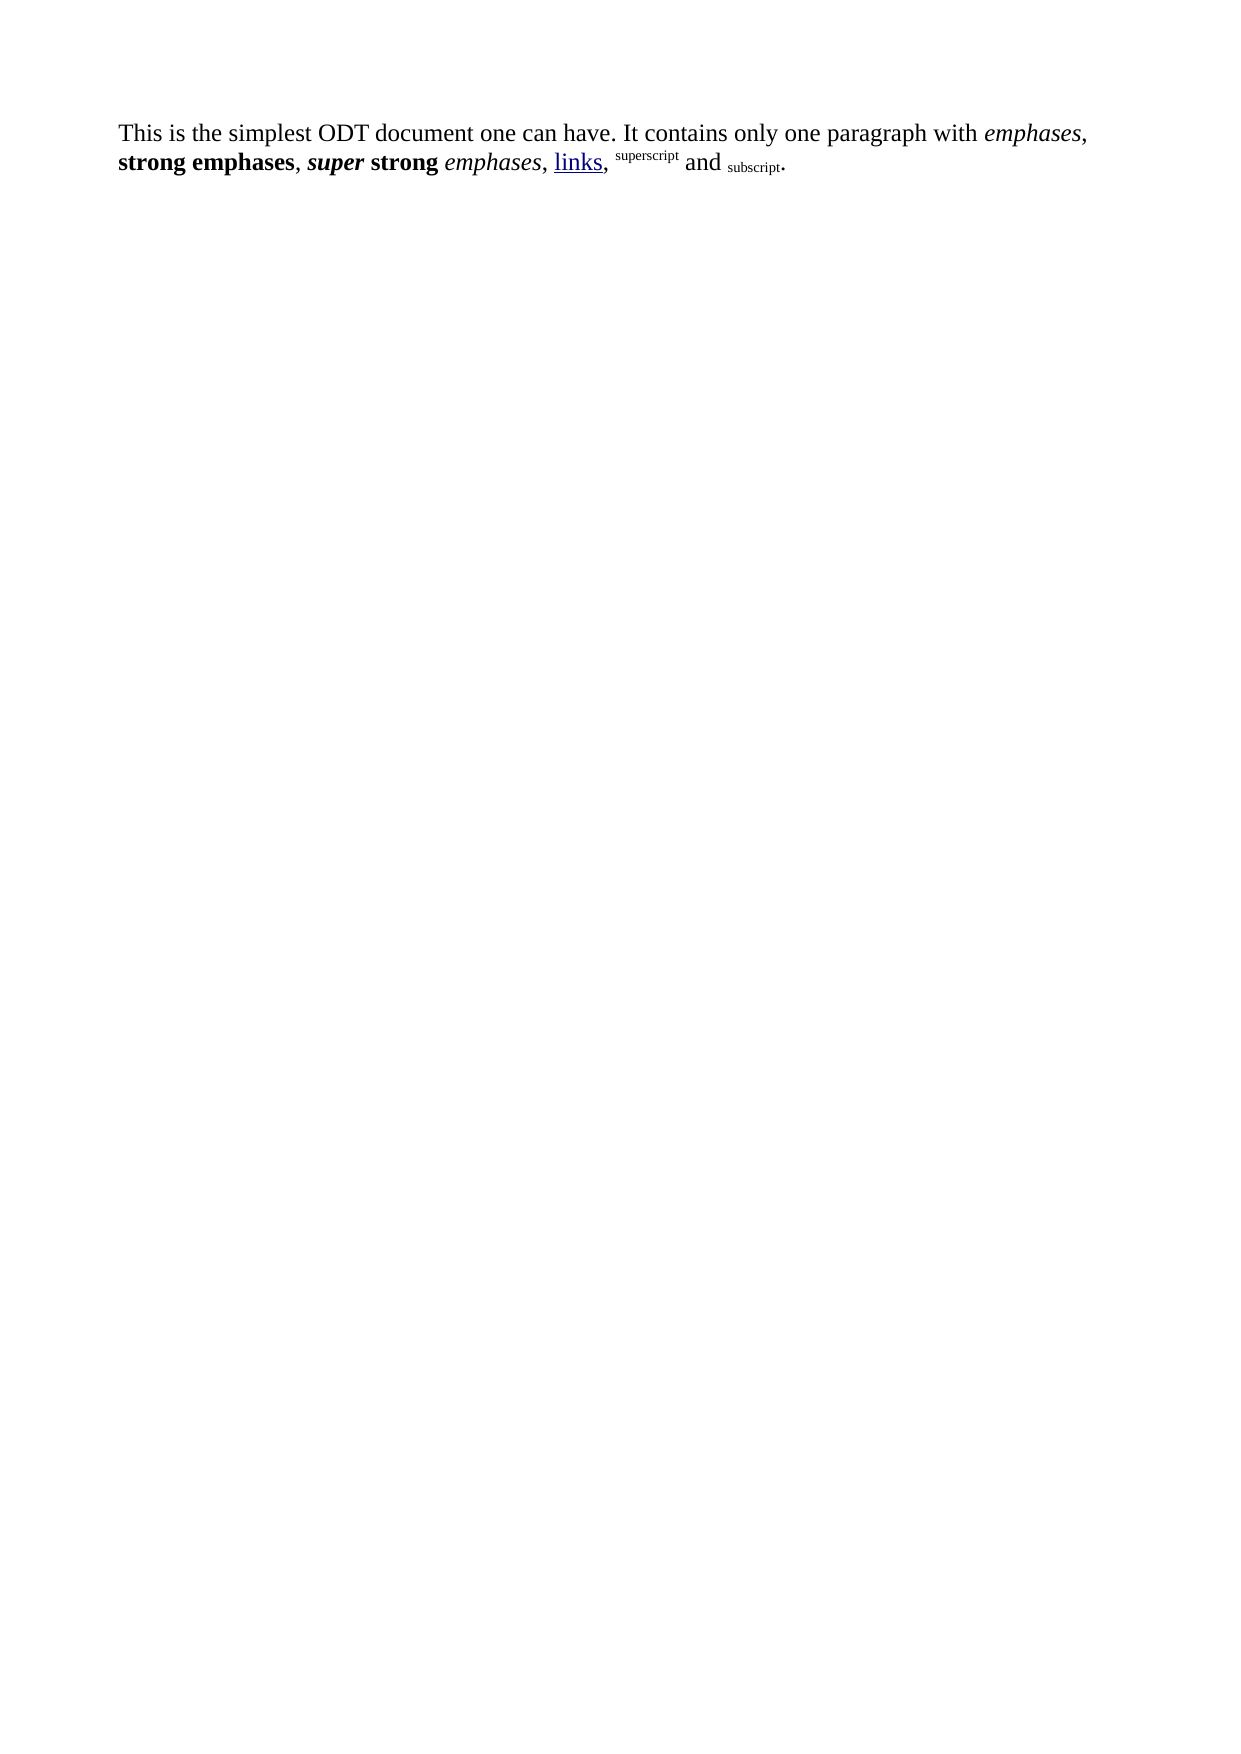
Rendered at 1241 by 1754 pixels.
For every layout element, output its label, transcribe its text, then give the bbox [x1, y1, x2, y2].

text This is the simplest ODT document one can have. It contains only one paragraph with emphases, strong emphases, super strong emphases, links, superscript and subscript. [118, 118, 1122, 176]
